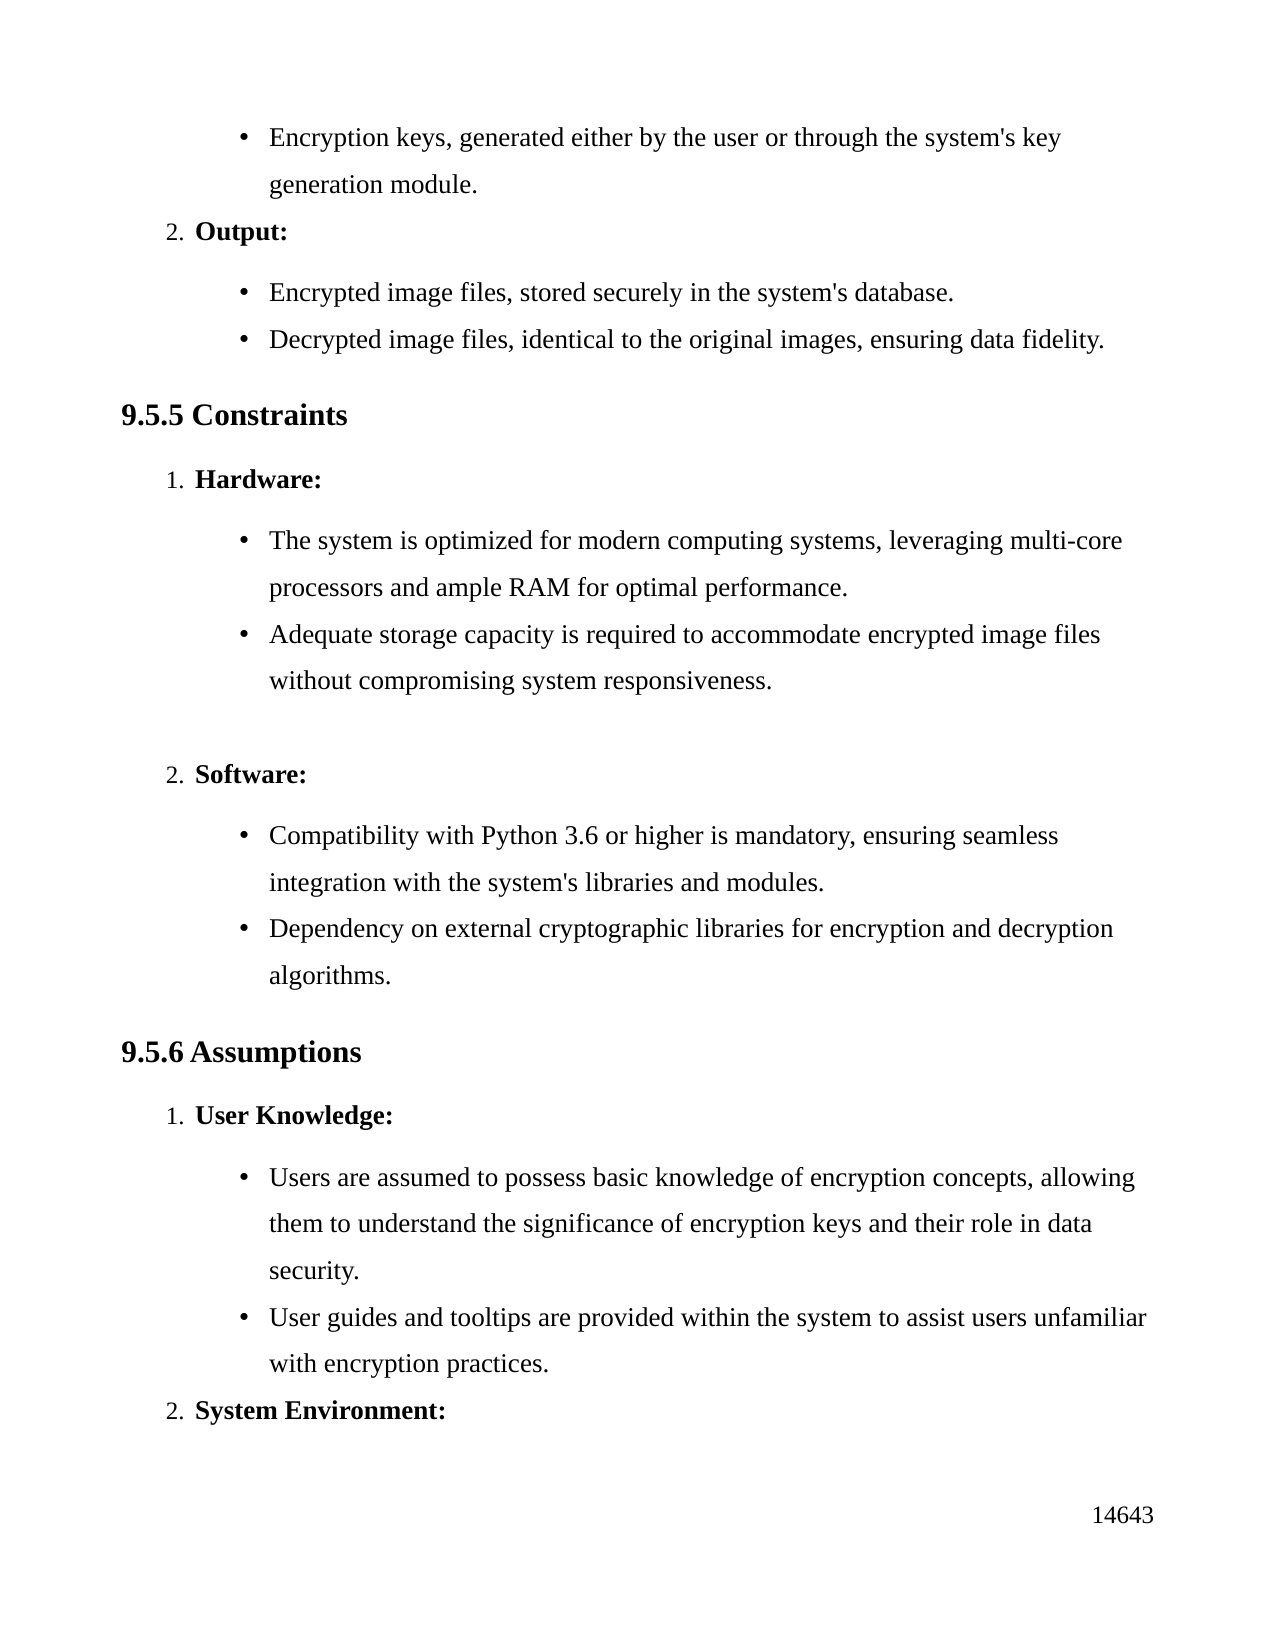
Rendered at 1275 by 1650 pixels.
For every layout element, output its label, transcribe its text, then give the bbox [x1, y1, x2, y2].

list Dependency on external cryptographic libraries for encryption and decryption algorithms. [239, 912, 1154, 990]
list Output: [166, 214, 1154, 246]
list Encryption keys, generated either by the user or through the system's key generation module. [239, 121, 1154, 199]
subtitle 9.5.6 Assumptions [121, 1033, 1154, 1069]
list Hardware: [166, 463, 1154, 494]
list Users are assumed to possess basic knowledge of encryption concepts, allowing them to understand the significance of encryption keys and their role in data security. [239, 1161, 1154, 1285]
list Compatibility with Python 3.6 or higher is mandatory, ensuring seamless integration with the system's libraries and modules. [239, 819, 1154, 897]
list System Environment: [166, 1394, 1154, 1425]
list Decrypted image files, identical to the original images, ensuring data fidelity. [239, 323, 1154, 354]
list Software: [166, 758, 1154, 789]
list User guides and tooltips are provided within the system to assist users unfamiliar with encryption practices. [239, 1301, 1154, 1379]
list Encrypted image files, stored securely in the system's database. [239, 276, 1154, 307]
subtitle 9.5.5 Constraints [121, 397, 1154, 433]
list Adequate storage capacity is required to accommodate encrypted image files without compromising system responsiveness. [239, 618, 1154, 696]
list User Knowledge: [166, 1099, 1154, 1131]
list The system is optimized for modern computing systems, leveraging multi-core processors and ample RAM for optimal performance. [239, 524, 1154, 602]
